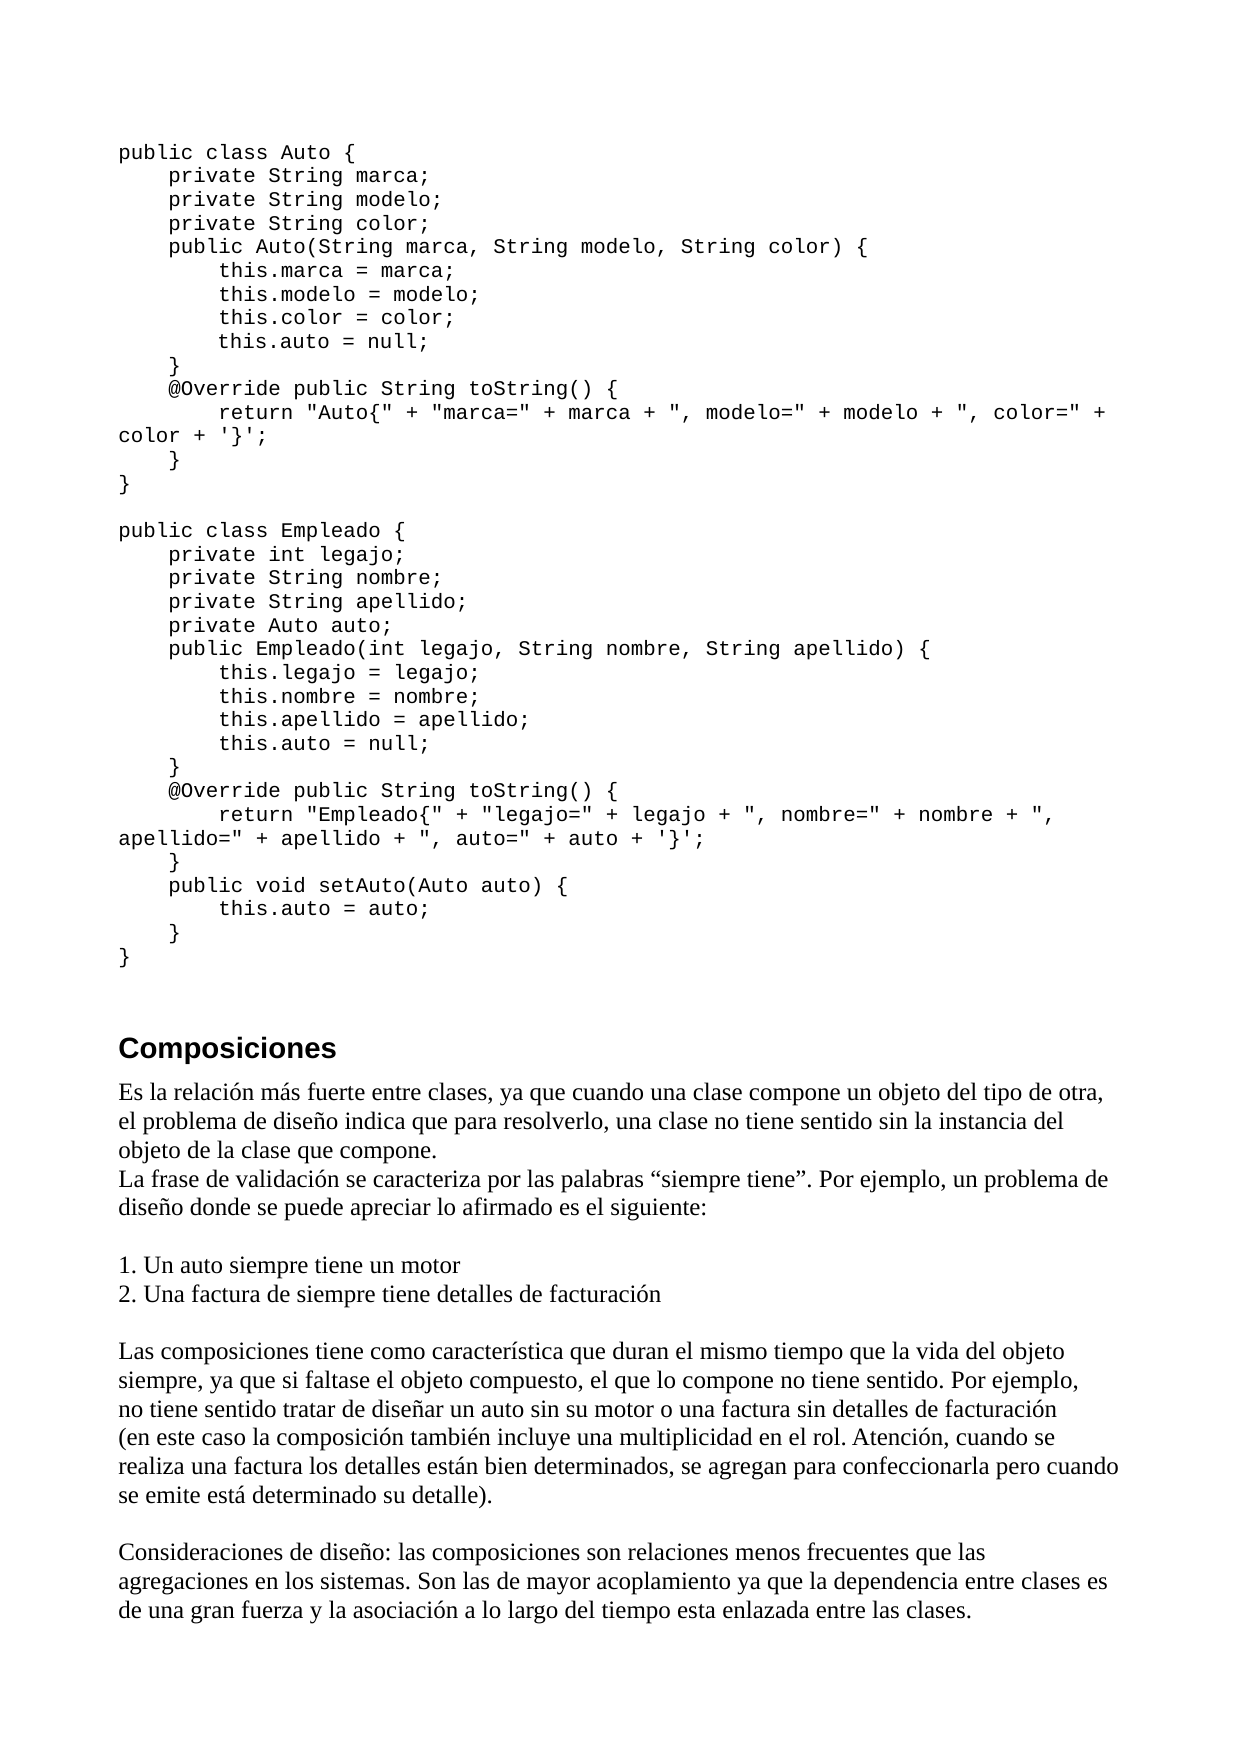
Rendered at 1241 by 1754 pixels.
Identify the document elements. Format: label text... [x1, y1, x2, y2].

text Consideraciones de diseño: las composiciones son relaciones menos frecuentes que las agregaciones en los sistemas. Son las de mayor acoplamiento ya que la dependencia entre clases es de una gran fuerza y la asociación a lo largo del tiempo esta enlazada entre las clases. [118, 1537, 1122, 1624]
text Es la relación más fuerte entre clases, ya que cuando una clase compone un objeto del tipo de otra, el problema de diseño indica que para resolverlo, una clase no tiene sentido sin la instancia del objeto de la clase que compone. [118, 1077, 1122, 1164]
text this.marca = marca; [118, 260, 1122, 284]
text Las composiciones tiene como característica que duran el mismo tiempo que la vida del objeto [118, 1336, 1122, 1365]
text (en este caso la composición también incluye una multiplicidad en el rol. Atención, cuando se [118, 1422, 1122, 1451]
subtitle Composiciones [118, 1031, 1122, 1065]
text private Auto auto; [118, 615, 1122, 638]
text } [118, 473, 1122, 496]
text this.auto = null; [118, 733, 1122, 757]
text private String color; [118, 213, 1122, 236]
text private String nombre; [118, 567, 1122, 591]
text this.legajo = legajo; [118, 662, 1122, 686]
text } [118, 851, 1122, 875]
text } [118, 922, 1122, 946]
text private String marca; [118, 165, 1122, 189]
text siempre, ya que si faltase el objeto compuesto, el que lo compone no tiene sentido. Por ejemplo, [118, 1365, 1122, 1394]
text public Empleado(int legajo, String nombre, String apellido) { [118, 638, 1122, 662]
text this.auto = null; [118, 331, 1122, 354]
text public class Auto { [118, 142, 1122, 165]
text return "Auto{" + "marca=" + marca + ", modelo=" + modelo + ", color=" + color + '}'; [118, 402, 1122, 449]
text this.nombre = nombre; [118, 686, 1122, 709]
text } [118, 354, 1122, 378]
text La frase de validación se caracteriza por las palabras “siempre tiene”. Por ejemplo, un problema de diseño donde se puede apreciar lo afirmado es el siguiente: [118, 1164, 1122, 1221]
text 1. Un auto siempre tiene un motor [118, 1250, 1122, 1279]
text @Override public String toString() { [118, 378, 1122, 402]
text public Auto(String marca, String modelo, String color) { [118, 236, 1122, 260]
text private String apellido; [118, 591, 1122, 615]
text public void setAuto(Auto auto) { [118, 875, 1122, 898]
text } [118, 946, 1122, 969]
text realiza una factura los detalles están bien determinados, se agregan para confeccionarla pero cuando se emite está determinado su detalle). [118, 1451, 1122, 1509]
text this.apellido = apellido; [118, 709, 1122, 733]
text } [118, 757, 1122, 780]
text this.color = color; [118, 307, 1122, 331]
text public class Empleado { [118, 520, 1122, 544]
text 2. Una factura de siempre tiene detalles de facturación [118, 1279, 1122, 1307]
text this.modelo = modelo; [118, 284, 1122, 307]
text return "Empleado{" + "legajo=" + legajo + ", nombre=" + nombre + ", apellido=" + apellido + ", auto=" + auto + '}'; [118, 804, 1122, 851]
text private String modelo; [118, 189, 1122, 213]
text private int legajo; [118, 544, 1122, 567]
text this.auto = auto; [118, 898, 1122, 922]
text @Override public String toString() { [118, 780, 1122, 804]
text } [118, 449, 1122, 473]
text no tiene sentido tratar de diseñar un auto sin su motor o una factura sin detalles de facturación [118, 1394, 1122, 1422]
